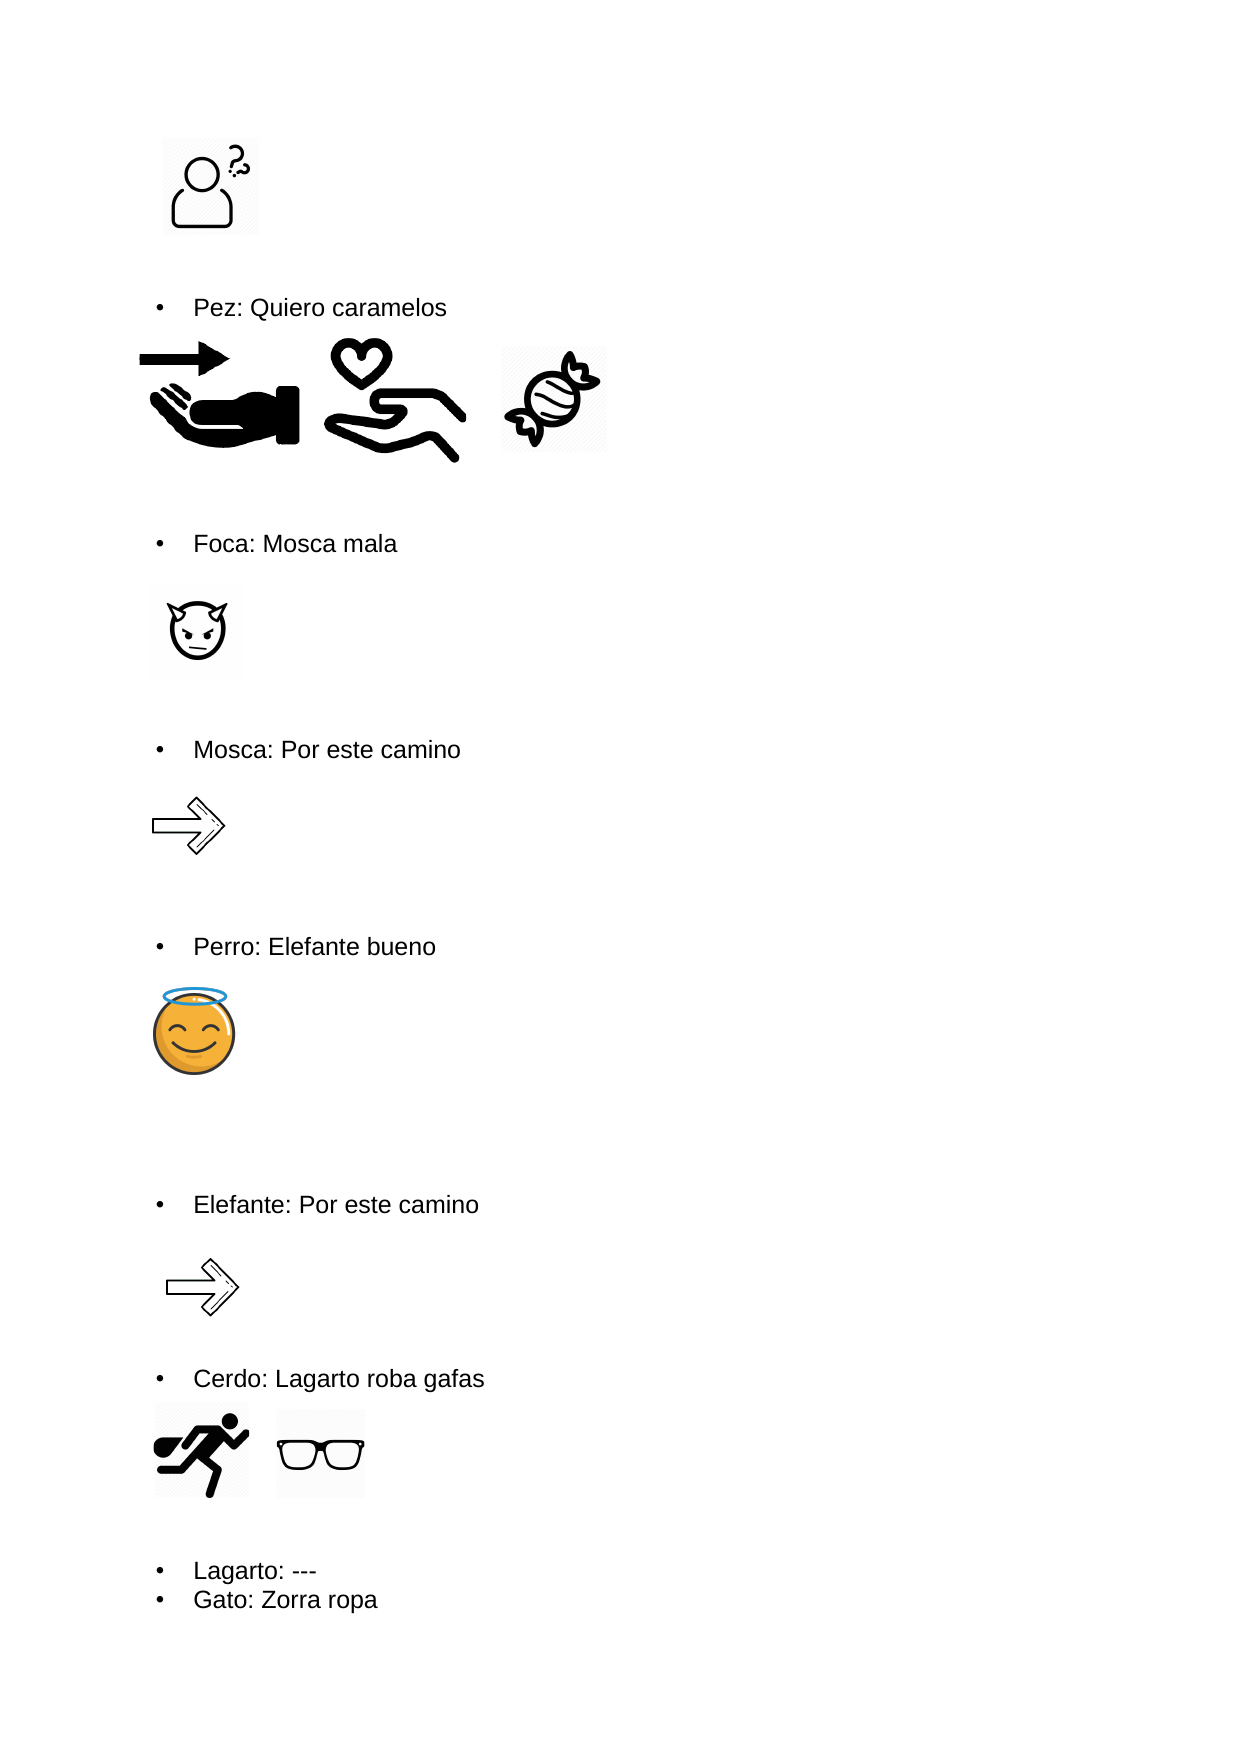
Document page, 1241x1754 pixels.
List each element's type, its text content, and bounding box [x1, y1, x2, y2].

picture [154, 1238, 251, 1336]
list Elefante: Por este camino [156, 1190, 1122, 1218]
picture [140, 777, 237, 874]
picture [275, 1408, 366, 1499]
list Gato: Zorra ropa [156, 1585, 1122, 1614]
list Pez: Quiero caramelos [156, 293, 1122, 322]
list Mosca: Por este camino [156, 735, 1122, 764]
picture [500, 345, 608, 453]
picture [153, 1402, 250, 1498]
list Foca: Mosca mala [156, 529, 1122, 558]
picture [324, 329, 467, 472]
picture [149, 583, 244, 678]
picture [127, 334, 311, 457]
picture [161, 137, 260, 236]
list Cerdo: Lagarto roba gafas [156, 1364, 1122, 1393]
list Lagarto: --- [156, 1556, 1122, 1585]
list Perro: Elefante bueno [156, 932, 1122, 960]
picture [150, 987, 238, 1075]
